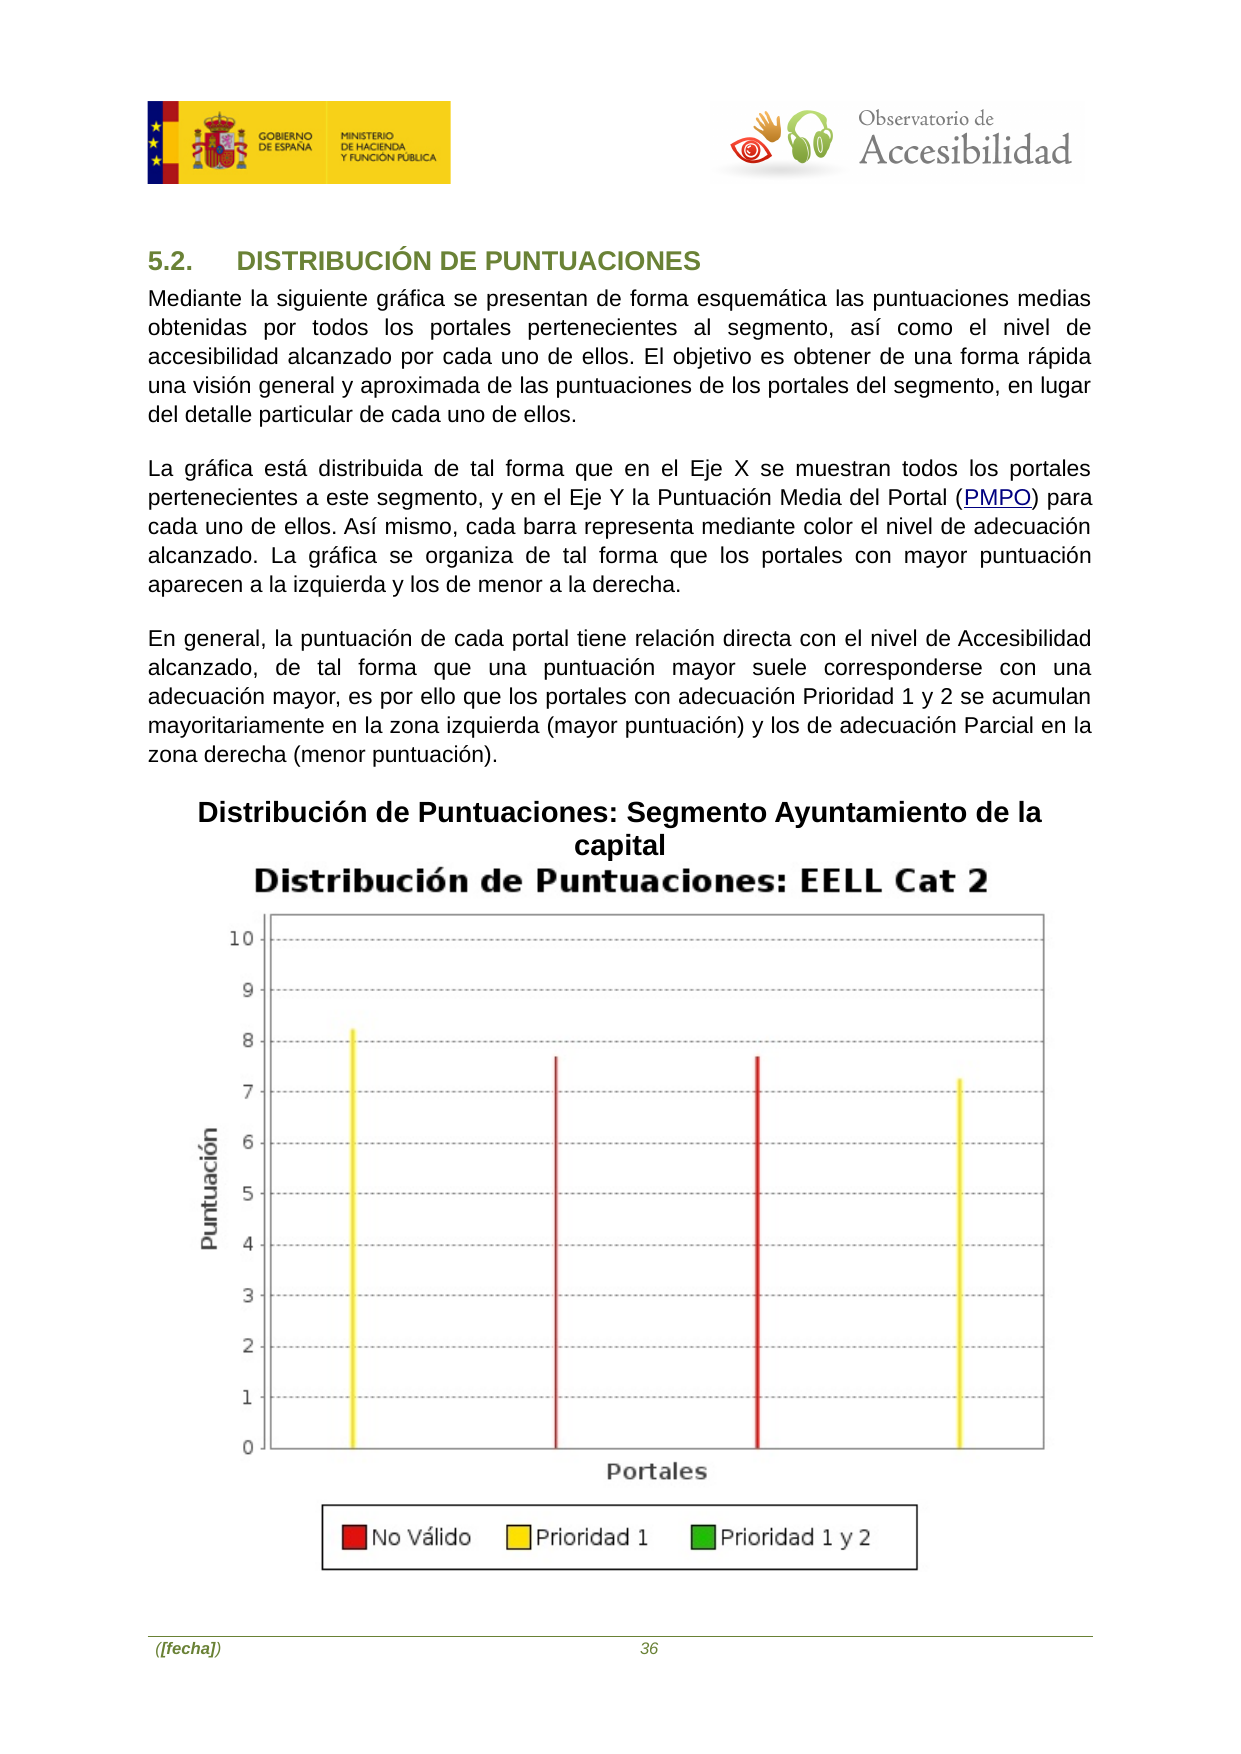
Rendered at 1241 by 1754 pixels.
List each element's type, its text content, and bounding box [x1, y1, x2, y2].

text En general, la puntuación de cada portal tiene relación directa con el nivel de Accesibilidad alcanzado, de tal forma que una puntuación mayor suele corresponderse con una adecuación mayor, es por ello que los portales con adecuación Prioridad 1 y 2 se acumulan mayoritariamente en la zona izquierda (mayor puntuación) y los de adecuación Parcial en la zona derecha (menor puntuación). [148, 625, 1092, 767]
picture [147, 101, 451, 184]
text La gráfica está distribuida de tal forma que en el Eje X se muestran todos los portales pertenecientes a este segmento, y en el Eje Y la Puntuación Media del Portal (PMPO) para cada uno de ellos. Así mismo, cada barra representa mediante color el nivel de adecuación alcanzado. La gráfica se organiza de tal forma que los portales con mayor puntuación aparecen a la izquierda y los de menor a la derecha. [148, 455, 1092, 597]
picture [710, 101, 1086, 184]
text Mediante la siguiente gráfica se presentan de forma esquemática las puntuaciones medias obtenidas por todos los portales pertenecientes al segmento, así como el nivel de accesibilidad alcanzado por cada uno de ellos. El objetivo es obtener de una forma rápida una visión general y aproximada de las puntuaciones de los portales del segmento, en lugar del detalle particular de cada uno de ellos. [148, 285, 1092, 427]
text Distribución de Puntuaciones: Segmento Ayuntamiento de la capital [148, 795, 1092, 862]
picture [178, 861, 1062, 1572]
subtitle Distribución de puntuaciones [148, 245, 1092, 276]
